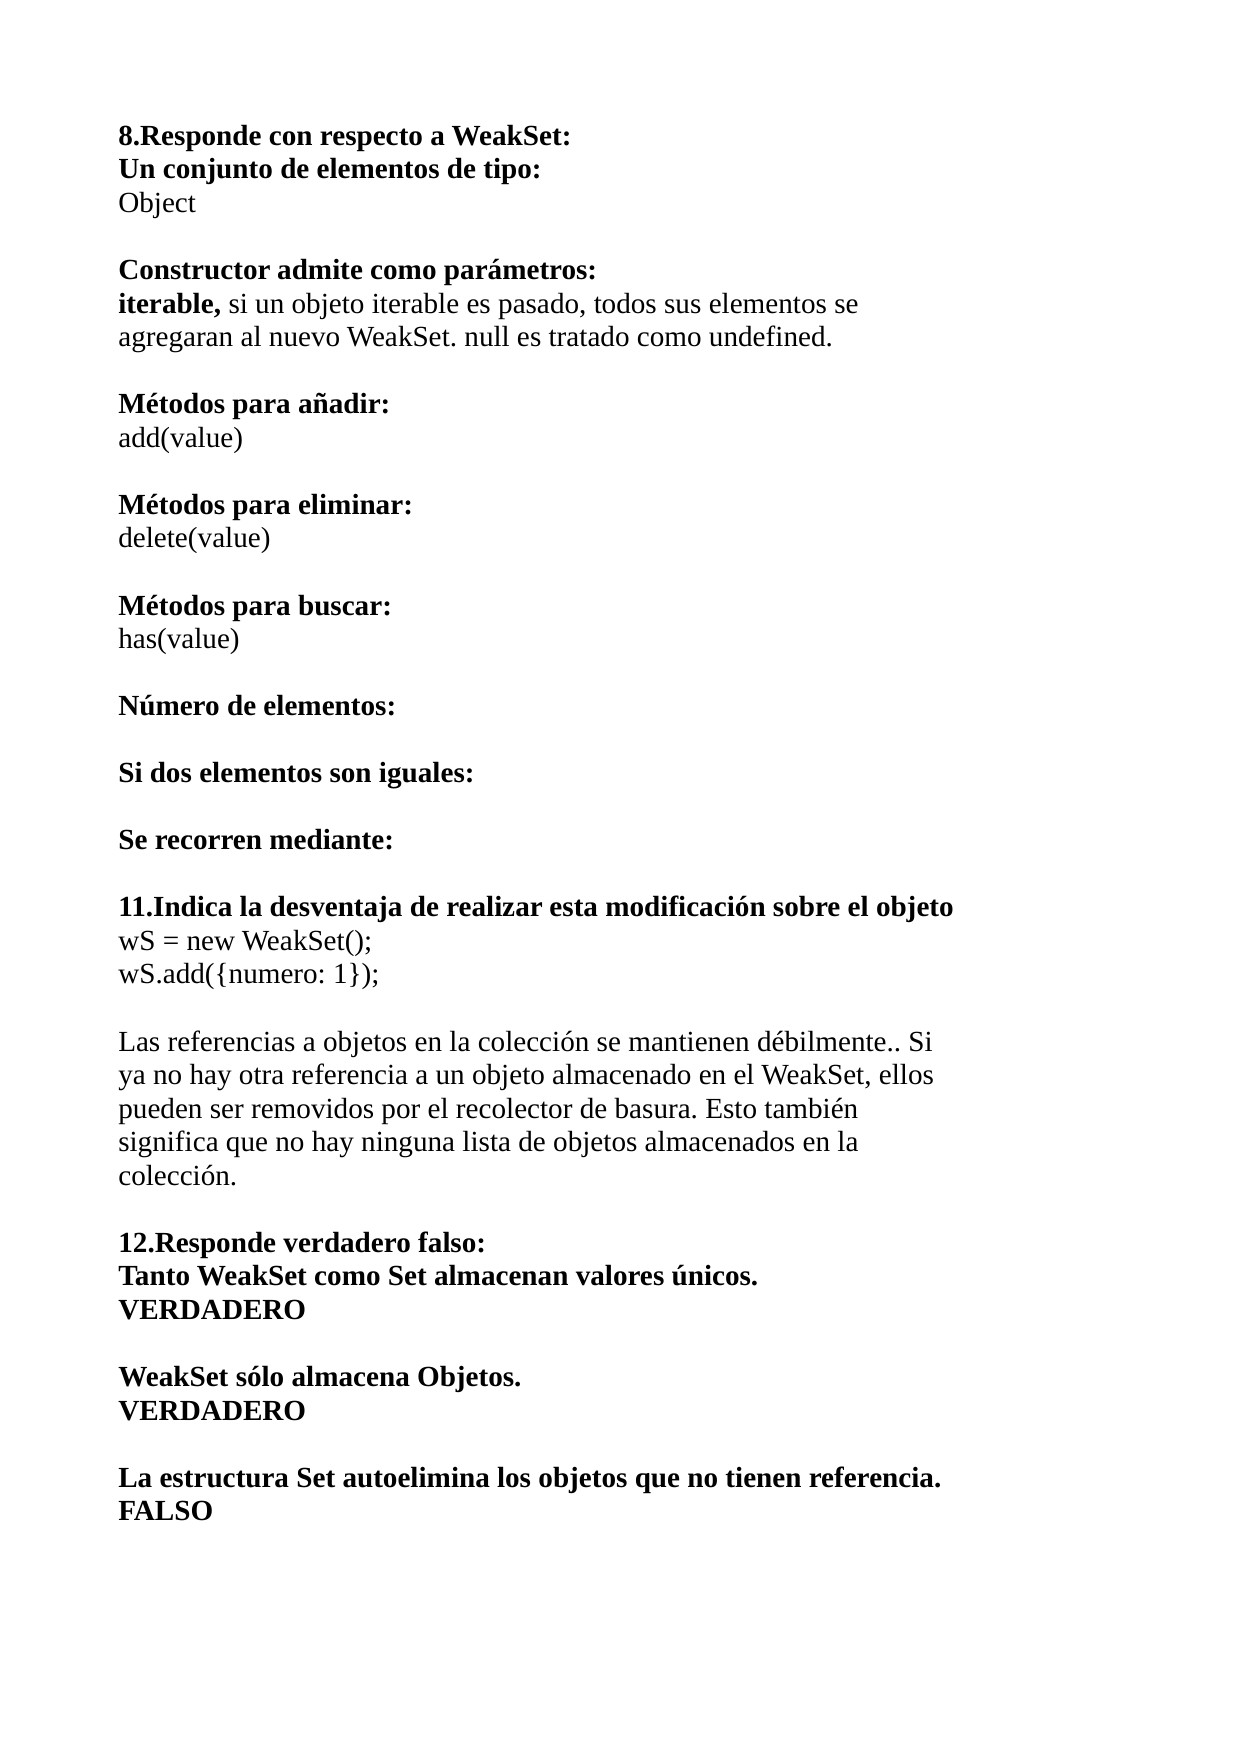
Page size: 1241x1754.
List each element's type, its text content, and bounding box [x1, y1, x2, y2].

text La estructura Set autoelimina los objetos que no tienen referencia. [118, 1460, 1122, 1493]
text 12.Responde verdadero falso: [118, 1225, 1122, 1258]
text Constructor admite como parámetros: [118, 252, 1122, 286]
text Métodos para añadir: [118, 386, 1122, 420]
text agregaran al nuevo WeakSet. null es tratado como undefined. [118, 319, 1122, 353]
text wS.add({numero: 1}); [118, 957, 1122, 990]
text pueden ser removidos por el recolector de basura. Esto también [118, 1091, 1122, 1124]
text add(value)​ [118, 420, 1122, 453]
text 11.Indica la desventaja de realizar esta modificación sobre el objeto [118, 889, 1122, 923]
text WeakSet sólo almacena Objetos. [118, 1359, 1122, 1393]
text Las referencias a objetos en la colección se mantienen débilmente.. Si [118, 1024, 1122, 1057]
text colección. [118, 1158, 1122, 1191]
text iterable​, si un objeto iterable es pasado, todos sus elementos se [118, 286, 1122, 319]
text wS = new WeakSet(); [118, 923, 1122, 957]
text VERDADERO [118, 1292, 1122, 1326]
text 8.Responde con respecto a WeakSet: [118, 118, 1122, 152]
text Object [118, 185, 1122, 219]
text FALSO [118, 1493, 1122, 1527]
text Se recorren mediante: [118, 822, 1122, 856]
text significa que no hay ninguna lista de objetos almacenados en la [118, 1124, 1122, 1158]
text Número de elementos: [118, 688, 1122, 722]
text Un conjunto de elementos de tipo: [118, 152, 1122, 185]
text delete(value)​ [118, 521, 1122, 554]
text Si dos elementos son iguales: [118, 755, 1122, 789]
text ya no hay otra referencia a un objeto almacenado en el WeakSet, ellos [118, 1057, 1122, 1091]
text Métodos para eliminar: [118, 487, 1122, 521]
text has(value) [118, 621, 1122, 655]
text VERDADERO [118, 1393, 1122, 1426]
text Tanto WeakSet como Set almacenan valores únicos. [118, 1258, 1122, 1292]
text Métodos para buscar: [118, 588, 1122, 621]
